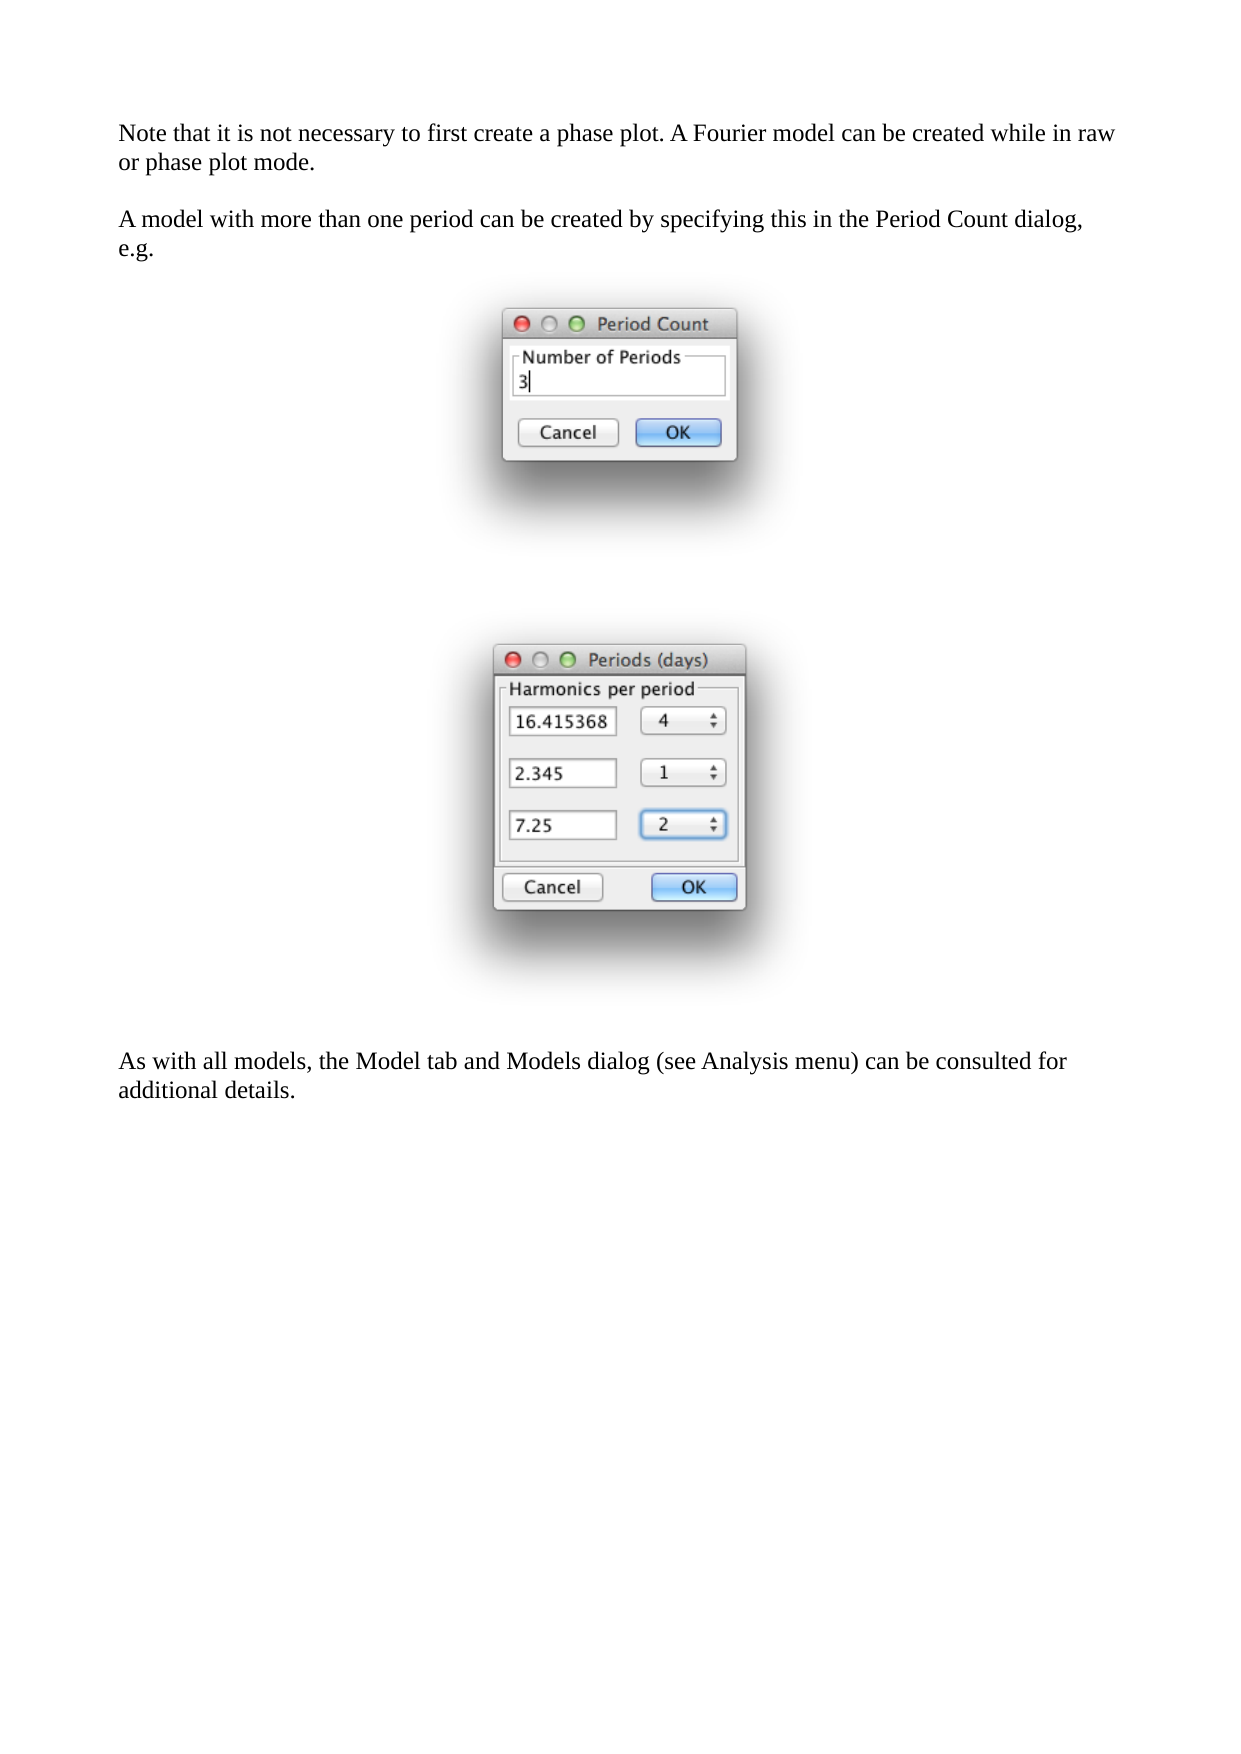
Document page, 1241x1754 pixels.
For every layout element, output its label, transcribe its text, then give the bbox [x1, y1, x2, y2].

text A model with more than one period can be created by specifying this in the Period Count dialog, e.g. [118, 204, 1122, 262]
picture [425, 261, 815, 569]
text As with all models, the Model tab and Models dialog (see Analysis menu) can be consulted for additional details. [118, 1046, 1122, 1104]
picture [417, 597, 824, 1018]
text Note that it is not necessary to first create a phase plot. A Fourier model can be created while in raw or phase plot mode. [118, 118, 1122, 176]
